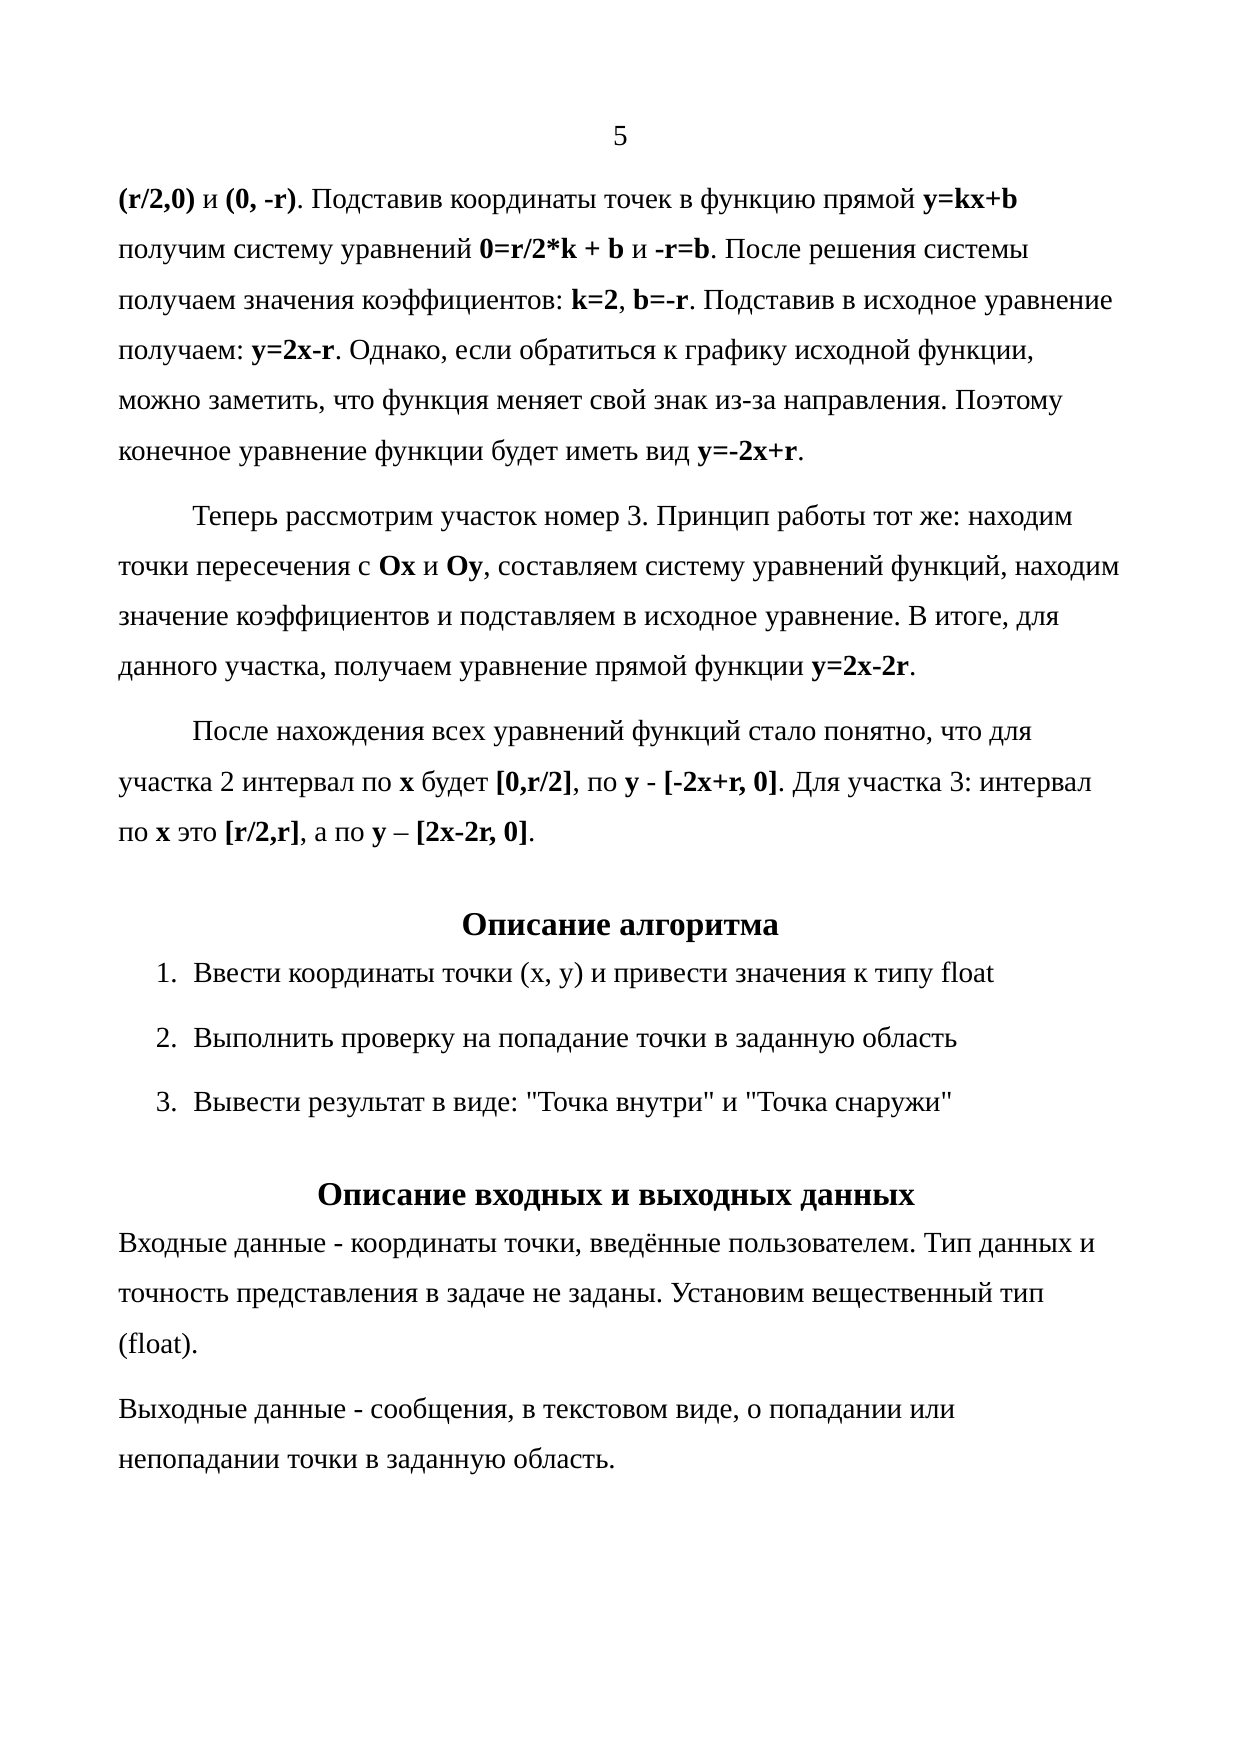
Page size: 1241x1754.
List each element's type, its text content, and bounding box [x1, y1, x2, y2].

text После нахождения всех уравнений функций стало понятно, что для участка 2 интервал по х будет [0,r/2], по y - [-2x+r, 0]. Для участка 3: интервал по x это [r/2,r], а по y – [2x-2r, 0]. [118, 713, 1122, 848]
list Ввести координаты точки (x, y) и привести значения к типу float [156, 955, 1122, 988]
text Выходные данные - сообщения, в текстовом виде, о попадании или непопадании точки в заданную область. [118, 1391, 1122, 1475]
subtitle Описание входных и выходных данных [118, 1174, 1122, 1213]
list Выполнить проверку на попадание точки в заданную область [156, 1020, 1122, 1053]
subtitle Описание алгоритма [118, 904, 1122, 942]
text Входные данные - координаты точки, введённые пользователем. Тип данных и точность представления в задаче не заданы. Установим вещественный тип (float). [118, 1225, 1122, 1359]
text (r/2,0) и (0, -r). Подставив координаты точек в функцию прямой y=kx+b получим систему уравнений 0=r/2*k + b и -r=b. После решения системы получаем значения коэффициентов: k=2, b=-r. Подставив в исходное уравнение получаем: y=2x-r. Однако, если обратиться к графику исходной функции, можно заметить, что функция меняет свой знак из-за направления. Поэтому конечное уравнение функции будет иметь вид y=-2x+r. [118, 181, 1122, 466]
list Вывести результат в виде: "Точка внутри" и "Точка снаружи" [156, 1084, 1122, 1118]
text Теперь рассмотрим участок номер 3. Принцип работы тот же: находим точки пересечения с Ох и Оу, составляем систему уравнений функций, находим значение коэффициентов и подставляем в исходное уравнение. В итоге, для данного участка, получаем уравнение прямой функции y=2x-2r. [118, 498, 1122, 682]
